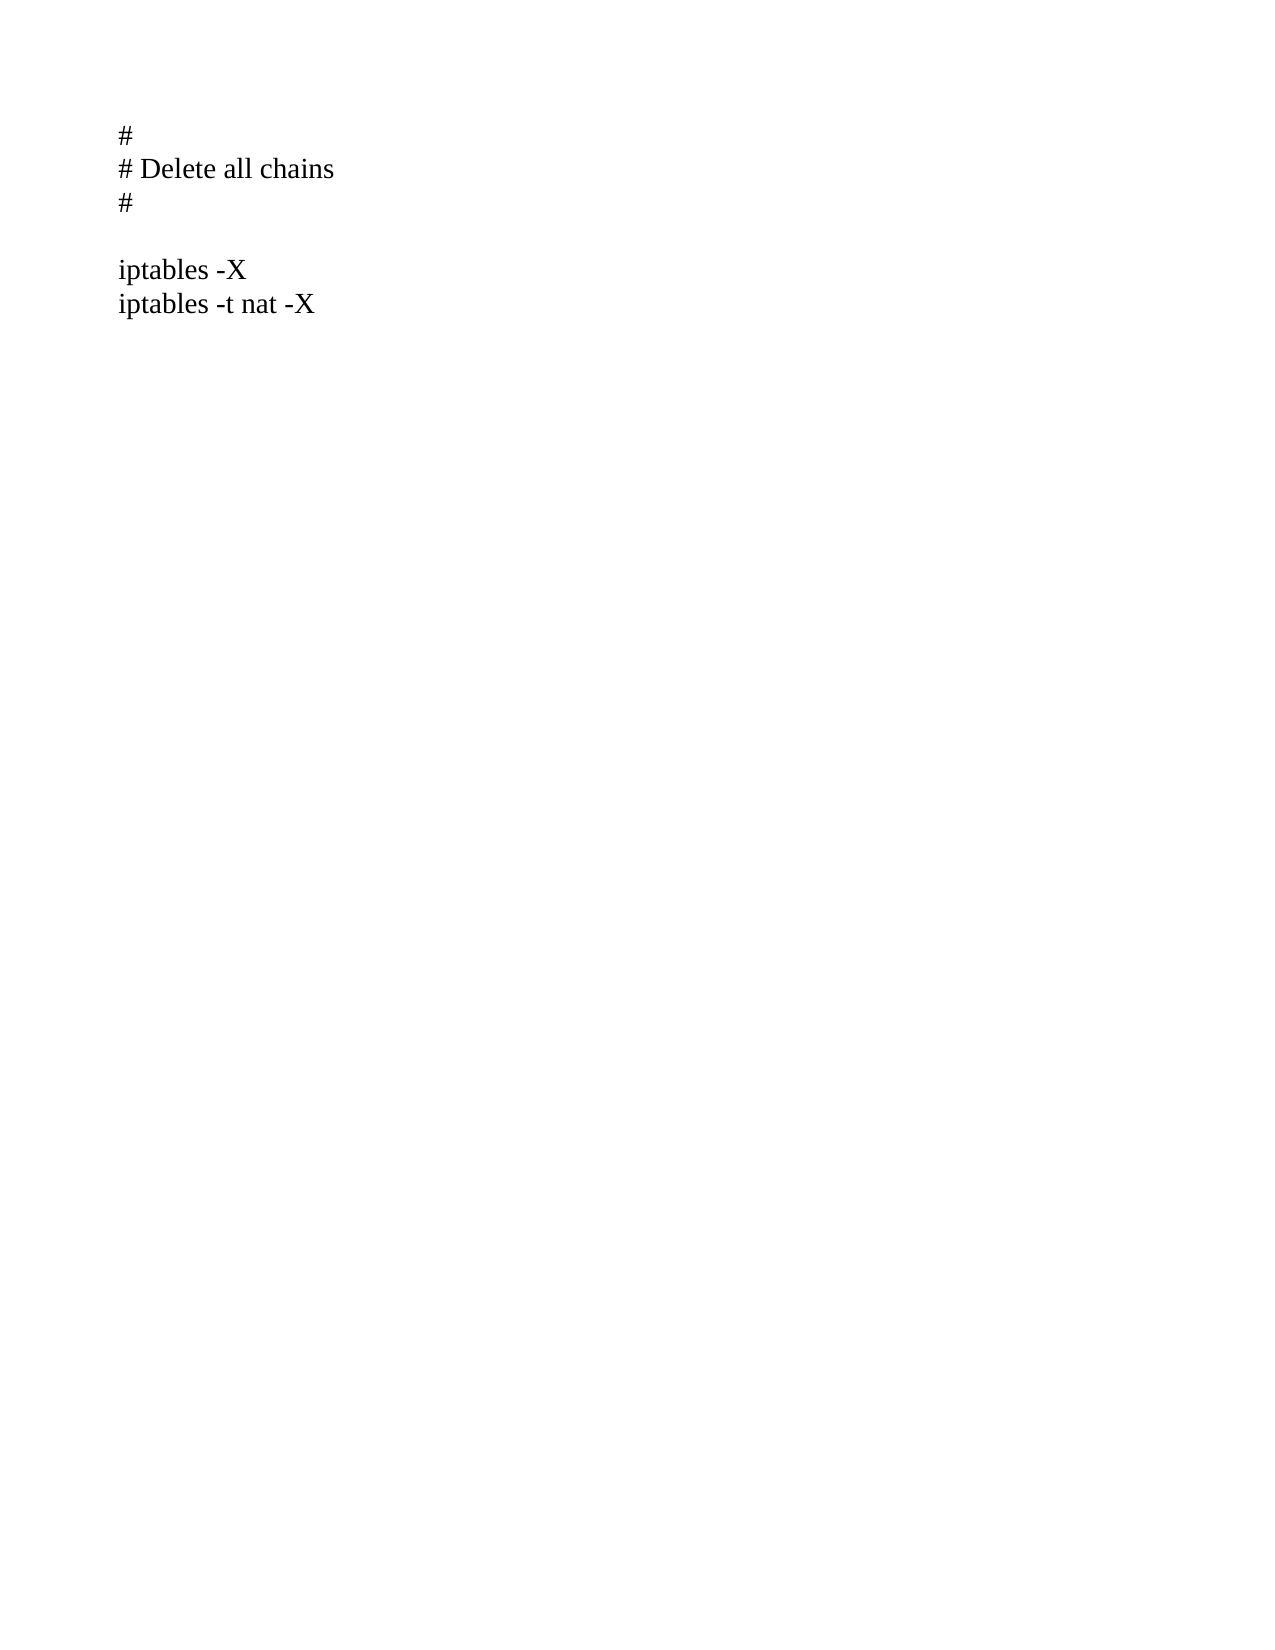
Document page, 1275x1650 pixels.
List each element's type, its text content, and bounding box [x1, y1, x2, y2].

text # [118, 185, 1157, 219]
text iptables -X [118, 252, 1157, 286]
text # [118, 118, 1157, 152]
text # Delete all chains [118, 152, 1157, 185]
text iptables -t nat -X [118, 286, 1157, 319]
